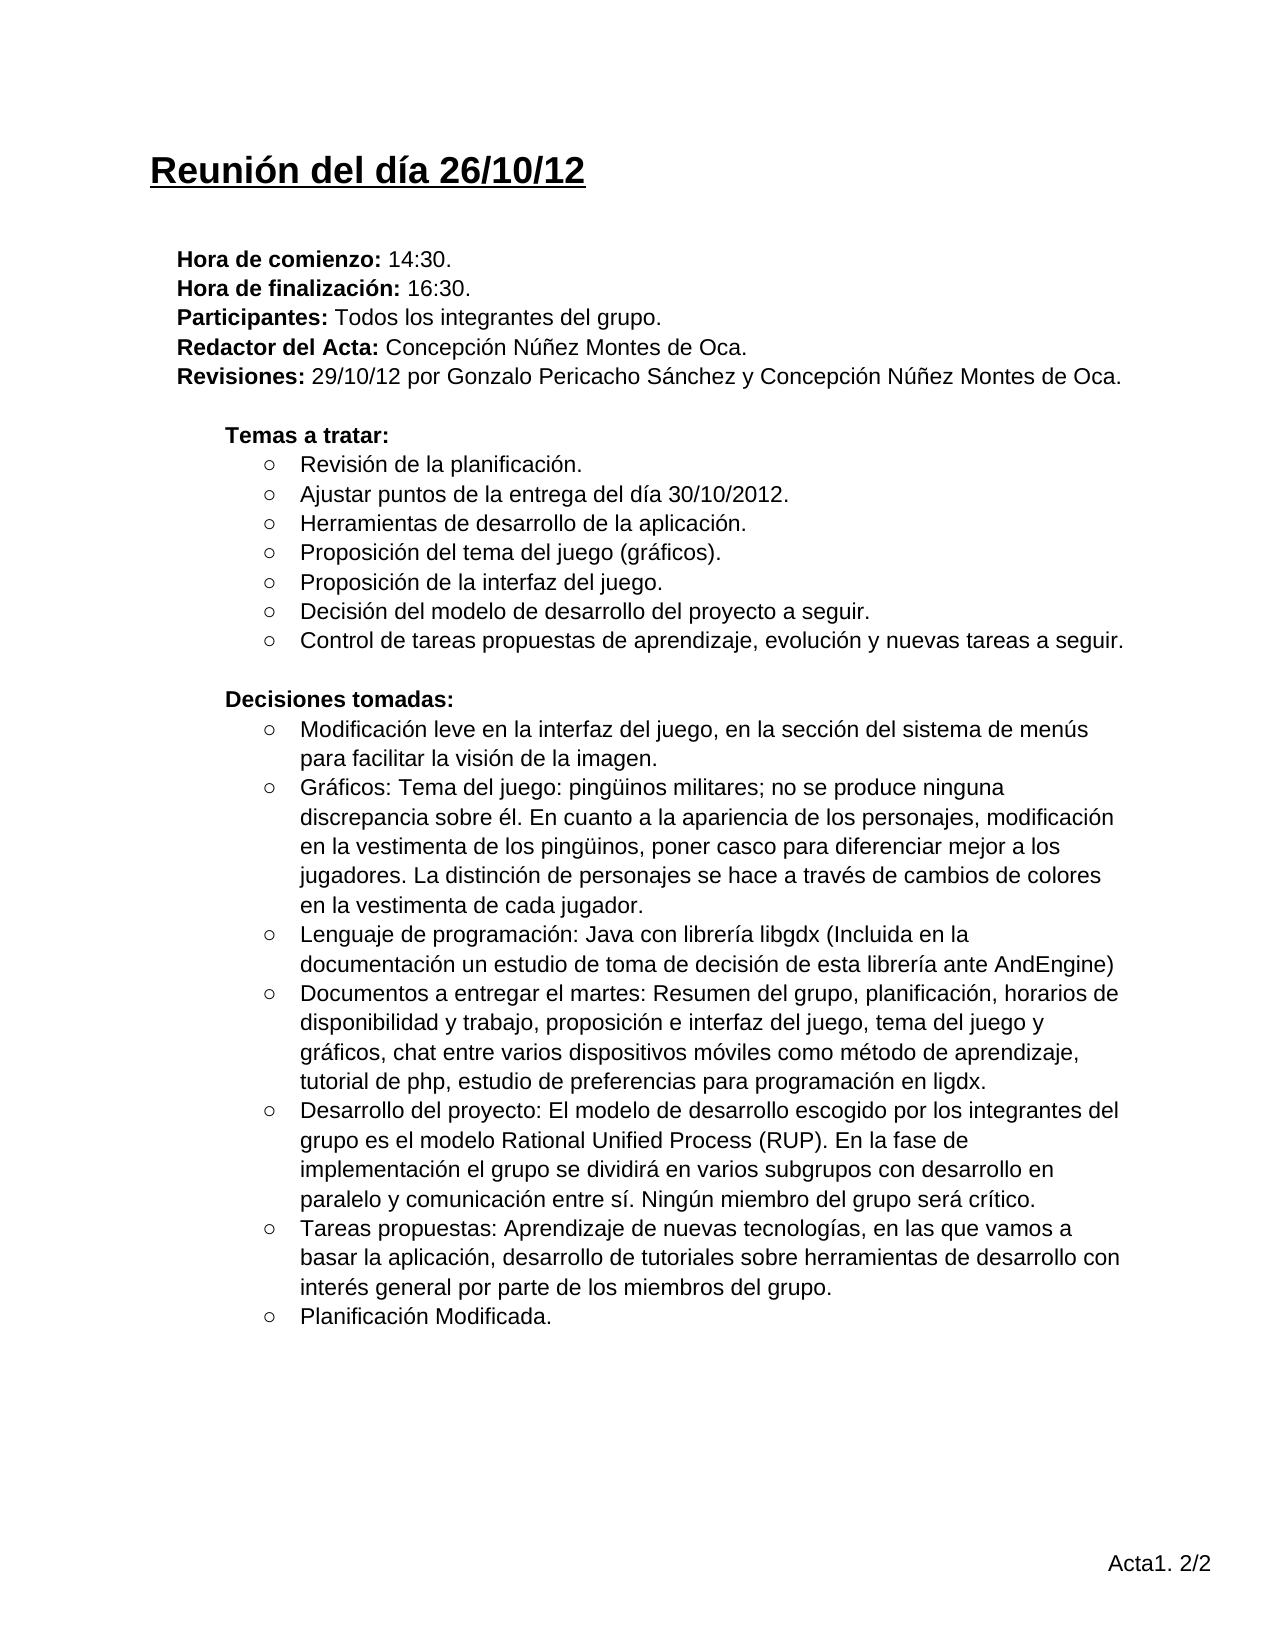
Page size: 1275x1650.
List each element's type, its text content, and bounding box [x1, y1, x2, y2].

list Gráficos: Tema del juego: pingüinos militares; no se produce ninguna discrepancia sobre él. En cuanto a la apariencia de los personajes, modificación en la vestimenta de los pingüinos, poner casco para diferenciar mejor a los jugadores. La distinción de personajes se hace a través de cambios de colores en la vestimenta de cada jugador. [262, 775, 1125, 918]
text Participantes: Todos los integrantes del grupo. [177, 305, 1125, 331]
text Hora de comienzo: 14:30. [177, 246, 1125, 272]
list Desarrollo del proyecto: El modelo de desarrollo escogido por los integrantes del grupo es el modelo Rational Unified Process (RUP). En la fase de implementación el grupo se dividirá en varios subgrupos con desarrollo en paralelo y comunicación entre sí. Ningún miembro del grupo será crítico. [262, 1098, 1125, 1212]
list Proposición de la interfaz del juego. [262, 569, 1125, 595]
list Planificación Modificada. [262, 1304, 1125, 1329]
text Reunión del día 26/10/12 [150, 150, 1125, 192]
text Redactor del Acta: Concepción Núñez Montes de Oca. [177, 334, 1125, 360]
list Documentos a entregar el martes: Resumen del grupo, planificación, horarios de disponibilidad y trabajo, proposición e interfaz del juego, tema del juego y gráficos, chat entre varios dispositivos móviles como método de aprendizaje, tutorial de php, estudio de preferencias para programación en ligdx. [262, 981, 1125, 1094]
list Revisión de la planificación. [262, 452, 1125, 477]
list Proposición del tema del juego (gráficos). [262, 540, 1125, 566]
text Revisiones: 29/10/12 por Gonzalo Pericacho Sánchez y Concepción Núñez Montes de Oca. [177, 364, 1125, 389]
list Decisión del modelo de desarrollo del proyecto a seguir. [262, 599, 1125, 624]
list Tareas propuestas: Aprendizaje de nuevas tecnologías, en las que vamos a basar la aplicación, desarrollo de tutoriales sobre herramientas de desarrollo con interés general por parte de los miembros del grupo. [262, 1216, 1125, 1300]
text Decisiones tomadas: [150, 687, 1125, 712]
list Modificación leve en la interfaz del juego, en la sección del sistema de menús para facilitar la visión de la imagen. [262, 716, 1125, 771]
list Ajustar puntos de la entrega del día 30/10/2012. [262, 481, 1125, 507]
list Lenguaje de programación: Java con librería libgdx (Incluida en la documentación un estudio de toma de decisión de esta librería ante AndEngine) [262, 922, 1125, 977]
text Hora de finalización: 16:30. [177, 276, 1125, 301]
list Control de tareas propuestas de aprendizaje, evolución y nuevas tareas a seguir. [262, 628, 1125, 654]
list Herramientas de desarrollo de la aplicación. [262, 511, 1125, 536]
text Temas a tratar: [150, 422, 1125, 448]
